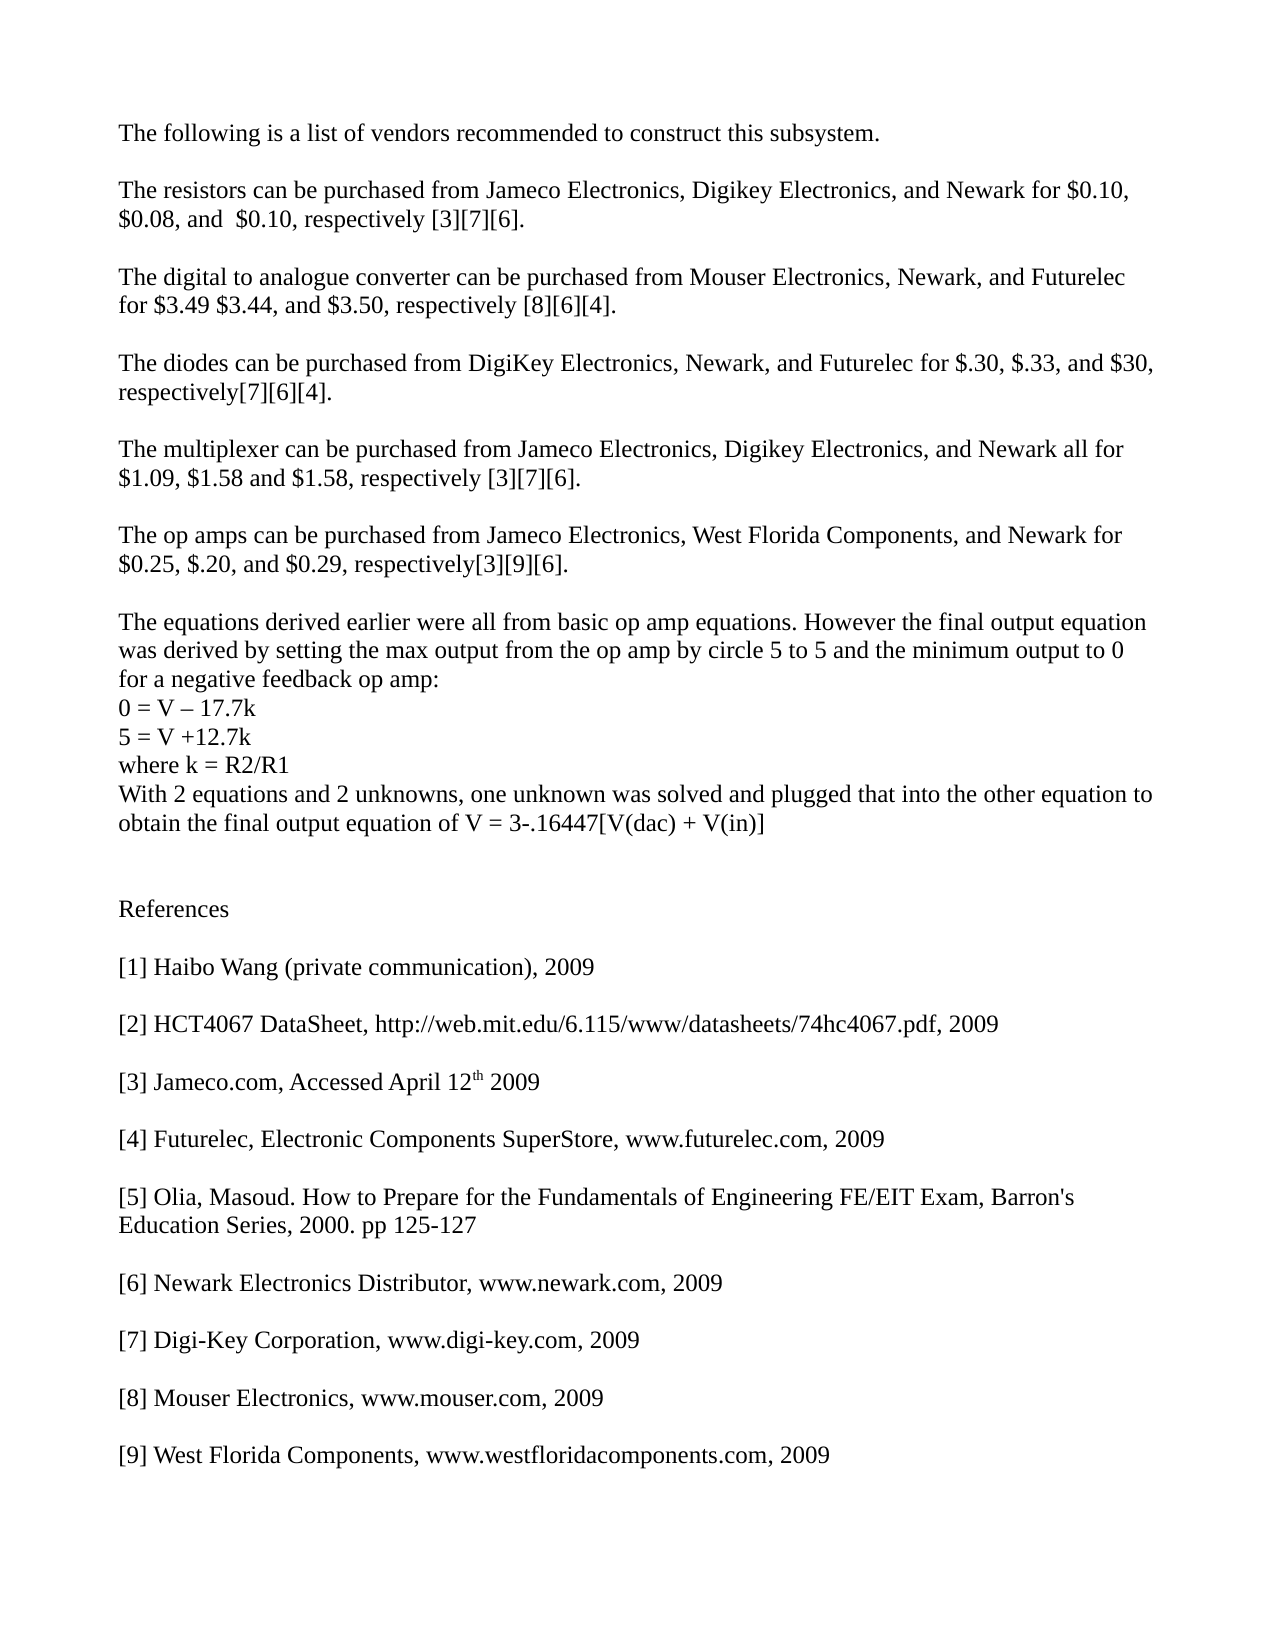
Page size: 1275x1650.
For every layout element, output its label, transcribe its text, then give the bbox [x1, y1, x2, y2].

text [1] Haibo Wang (private communication), 2009 [118, 952, 1157, 981]
text [7] Digi-Key Corporation, www.digi-key.com, 2009 [118, 1326, 1157, 1354]
text The resistors can be purchased from Jameco Electronics, Digikey Electronics, and Newark for $0.10, $0.08, and $0.10, respectively [3][7][6]. [118, 176, 1157, 233]
text [8] Mouser Electronics, www.mouser.com, 2009 [118, 1383, 1157, 1412]
text The diodes can be purchased from DigiKey Electronics, Newark, and Futurelec for $.30, $.33, and $30, respectively[7][6][4]. [118, 348, 1157, 406]
text [6] Newark Electronics Distributor, www.newark.com, 2009 [118, 1268, 1157, 1297]
text [2] HCT4067 DataSheet, http://web.mit.edu/6.115/www/datasheets/74hc4067.pdf, 2009 [118, 1009, 1157, 1038]
text where k = R2/R1 [118, 751, 1157, 779]
text The digital to analogue converter can be purchased from Mouser Electronics, Newark, and Futurelec for $3.49 $3.44, and $3.50, respectively [8][6][4]. [118, 262, 1157, 319]
text With 2 equations and 2 unknowns, one unknown was solved and plugged that into the other equation to obtain the final output equation of V = 3-.16447[V(dac) + V(in)] [118, 779, 1157, 837]
text [4] Futurelec, Electronic Components SuperStore, www.futurelec.com, 2009 [118, 1124, 1157, 1153]
text [3] Jameco.com, Accessed April 12th 2009 [118, 1067, 1157, 1096]
text 0 = V – 17.7k [118, 693, 1157, 722]
text The multiplexer can be purchased from Jameco Electronics, Digikey Electronics, and Newark all for $1.09, $1.58 and $1.58, respectively [3][7][6]. [118, 434, 1157, 492]
text [5] Olia, Masoud. How to Prepare for the Fundamentals of Engineering FE/EIT Exam, Barron's Education Series, 2000. pp 125-127 [118, 1182, 1157, 1239]
text The following is a list of vendors recommended to construct this subsystem. [118, 118, 1157, 147]
text 5 = V +12.7k [118, 722, 1157, 751]
text [9] West Florida Components, www.westfloridacomponents.com, 2009 [118, 1441, 1157, 1469]
text The equations derived earlier were all from basic op amp equations. However the final output equation was derived by setting the max output from the op amp by circle 5 to 5 and the minimum output to 0 for a negative feedback op amp: [118, 607, 1157, 693]
text References [118, 894, 1157, 923]
text The op amps can be purchased from Jameco Electronics, West Florida Components, and Newark for $0.25, $.20, and $0.29, respectively[3][9][6]. [118, 521, 1157, 578]
